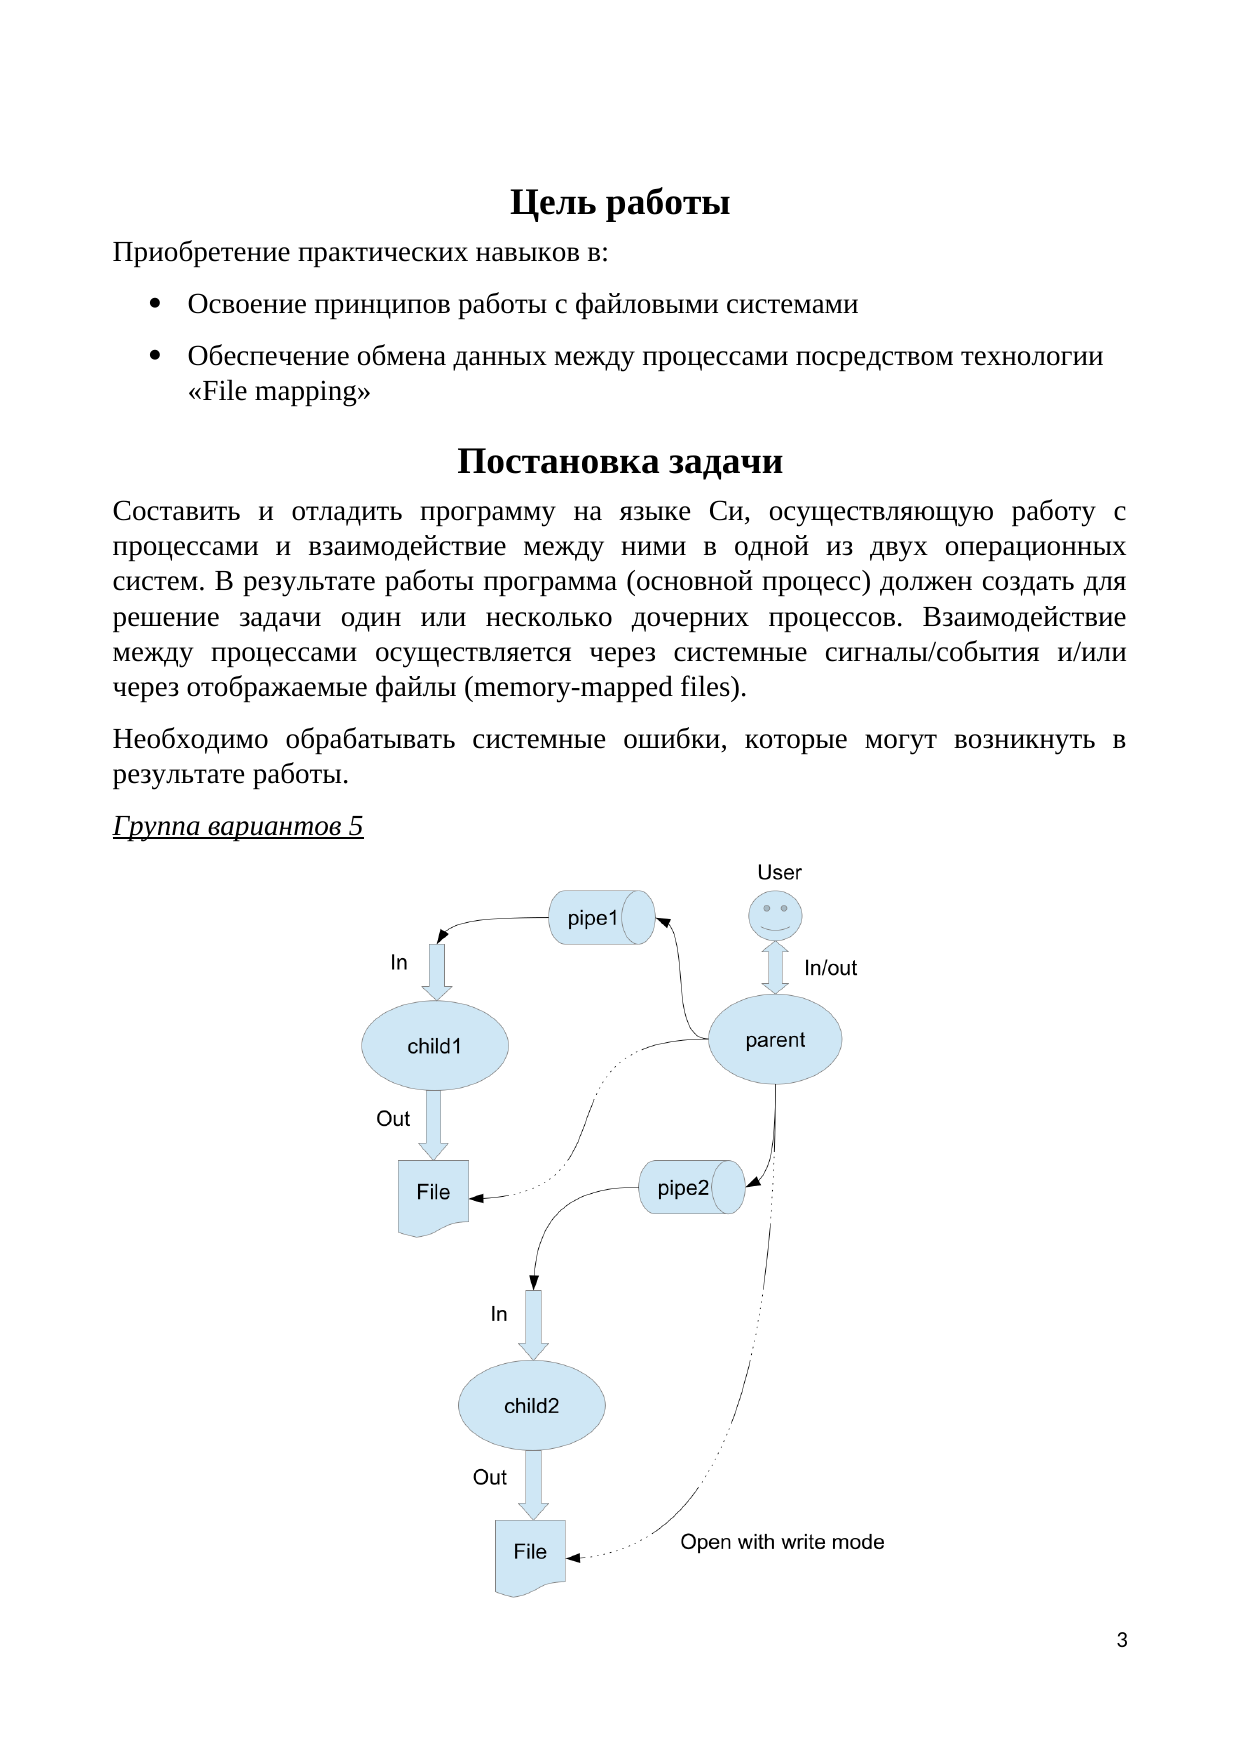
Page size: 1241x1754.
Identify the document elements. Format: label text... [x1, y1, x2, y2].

text Группа вариантов 5 [112, 808, 1128, 842]
subtitle Постановка задачи [112, 438, 1128, 481]
list Освоение принципов работы с файловыми системами [150, 286, 1128, 320]
picture [353, 860, 887, 1604]
text Составить и отладить программу на языке Си, осуществляющую работу с процессами и взаимодействие между ними в одной из двух операционных систем. В результате работы программа (основной процесс) должен создать для решение задачи один или несколько дочерних процессов. Взаимодействие между процессами осуществляется через системные сигналы/события и/или через отображаемые файлы (memory-mapped files). [112, 493, 1128, 703]
text Необходимо обрабатывать системные ошибки, которые могут возникнуть в результате работы. [112, 721, 1128, 790]
subtitle Цель работы [112, 179, 1128, 223]
text Приобретение практических навыков в: [112, 234, 1128, 268]
list Обеспечение обмена данных между процессами посредством технологии «File mapping» [150, 338, 1128, 407]
